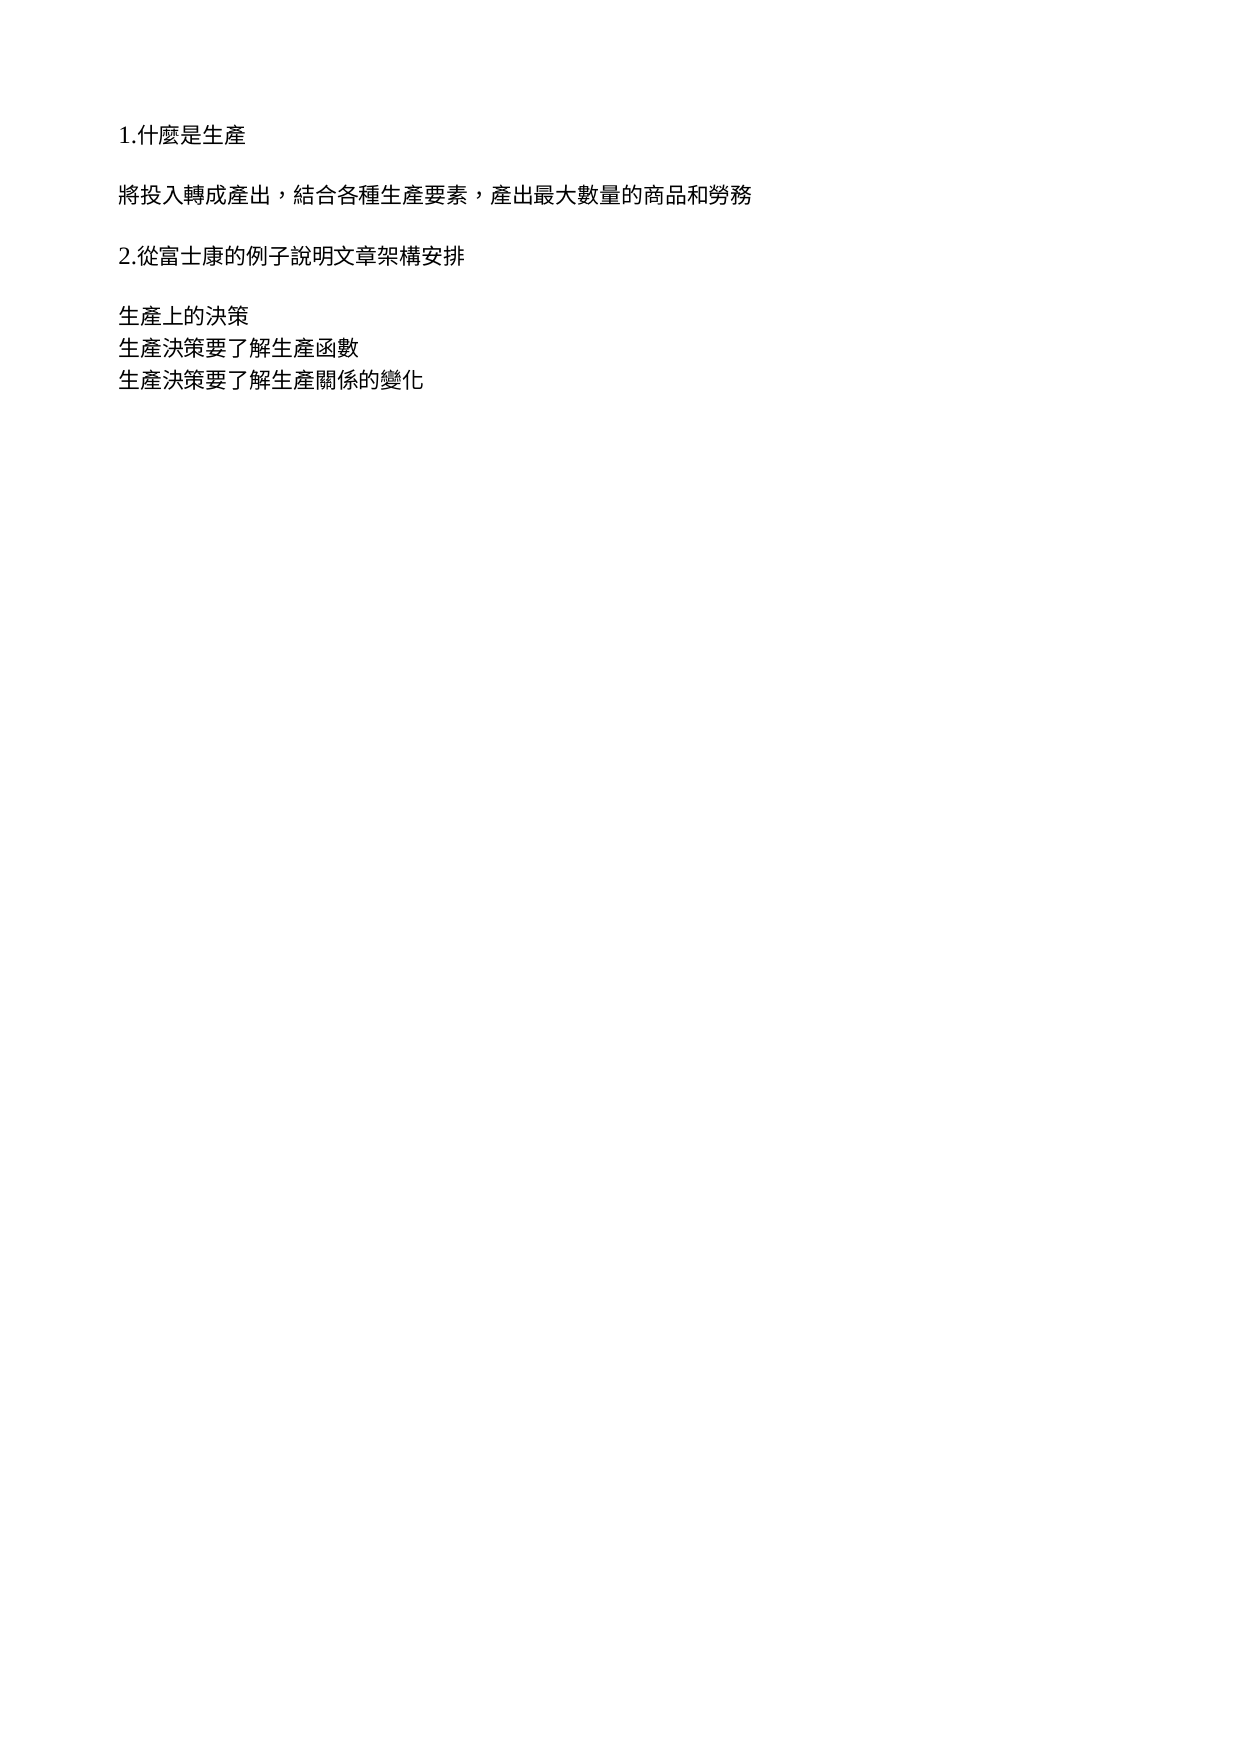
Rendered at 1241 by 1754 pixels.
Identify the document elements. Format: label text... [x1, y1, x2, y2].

text 1.什麼是生產 [118, 118, 1122, 150]
text 將投入轉成產出，結合各種生產要素，產出最大數量的商品和勞務 [118, 178, 1122, 210]
text 生產決策要了解生產關係的變化 [118, 363, 1122, 394]
text 生產上的決策 [118, 299, 1122, 331]
text 2.從富士康的例子說明文章架構安排 [118, 239, 1122, 271]
text 生產決策要了解生產函數 [118, 331, 1122, 363]
